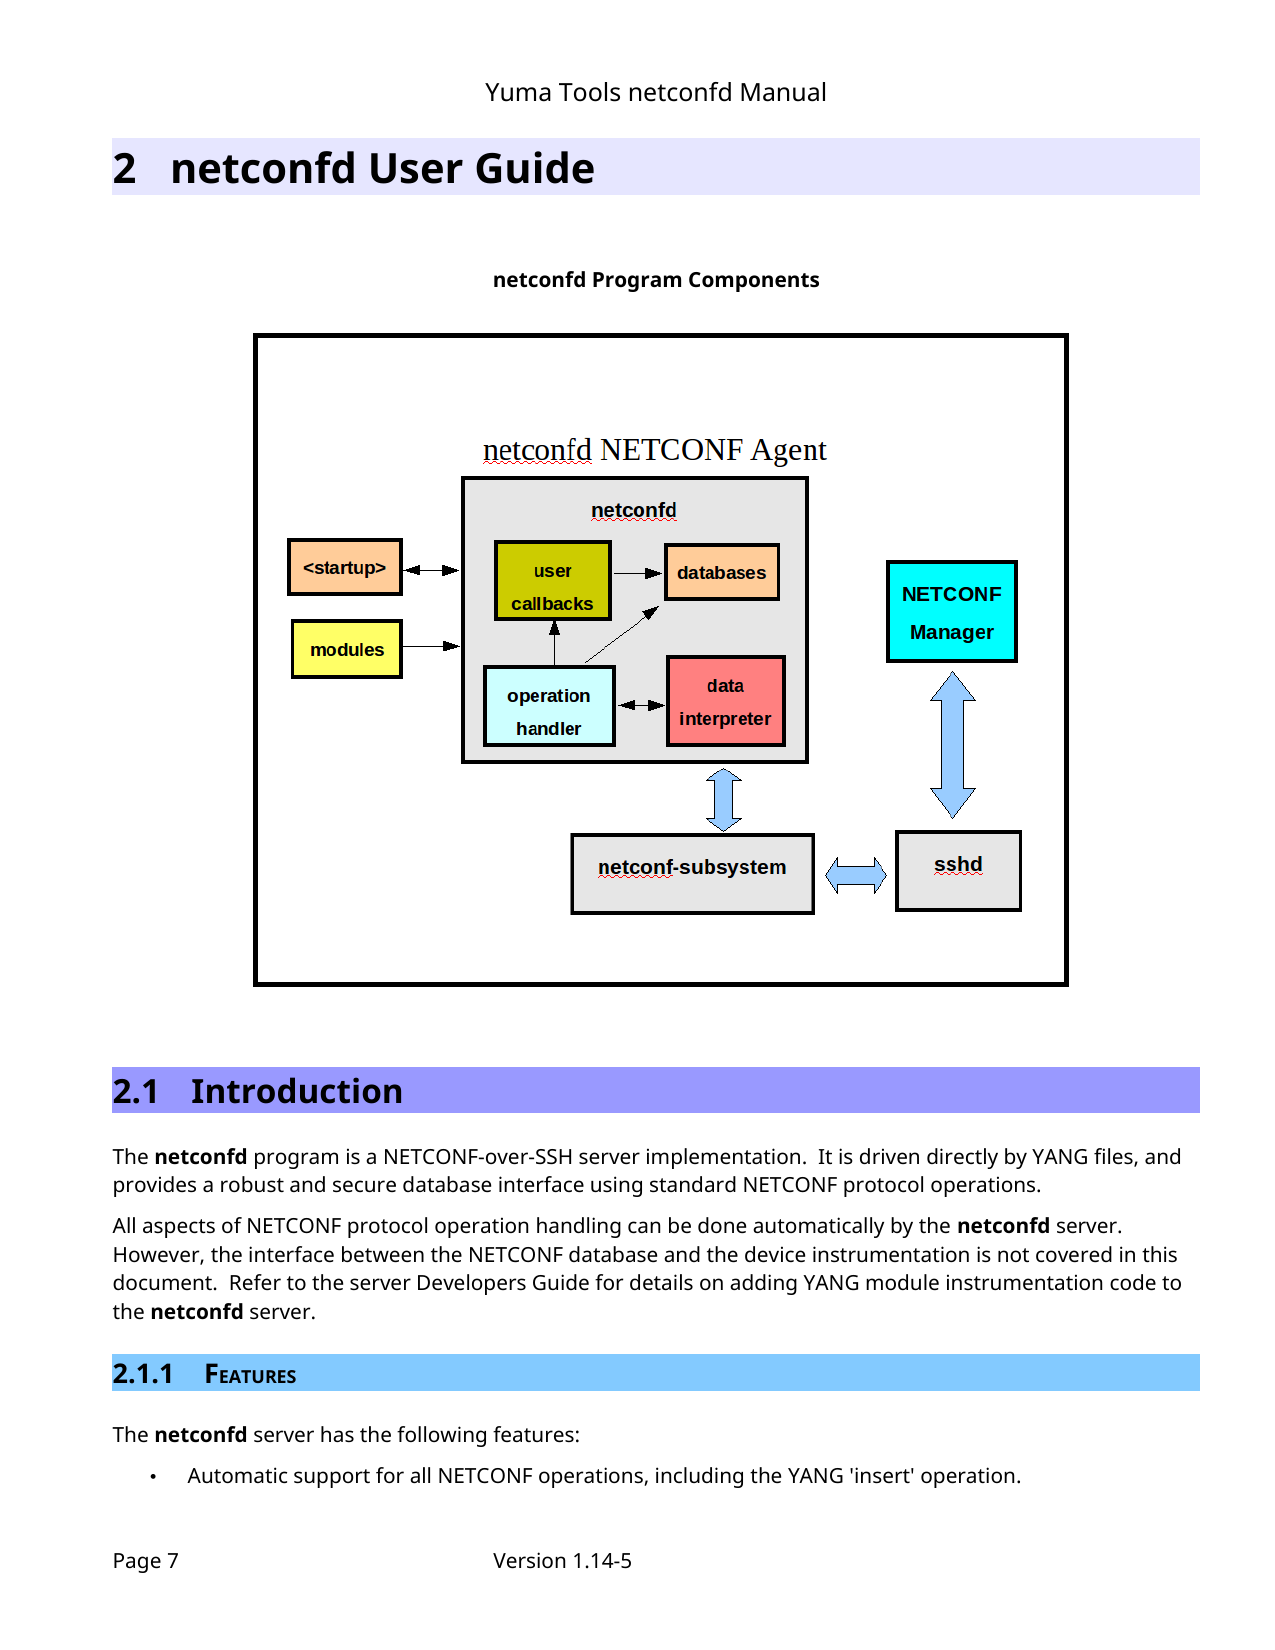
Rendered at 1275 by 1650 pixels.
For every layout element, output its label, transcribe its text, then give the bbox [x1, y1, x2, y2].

subtitle netconfd Program Components [127, 265, 1185, 294]
text All aspects of NETCONF protocol operation handling can be done automatically by the netconfd server. However, the interface between the NETCONF database and the device instrumentation is not covered in this document. Refer to the server Developers Guide for details on adding YANG module instrumentation code to the netconfd server. [112, 1211, 1200, 1325]
subtitle Introduction [112, 1067, 1200, 1113]
text The netconfd server has the following features: [112, 1420, 1200, 1449]
list Automatic support for all NETCONF operations, including the YANG 'insert' operation. [150, 1461, 1200, 1490]
text The netconfd program is a NETCONF-over-SSH server implementation. It is driven directly by YANG files, and provides a robust and secure database interface using standard NETCONF protocol operations. [112, 1142, 1200, 1199]
subtitle Features [112, 1354, 1200, 1391]
picture [190, 293, 1123, 1010]
subtitle netconfd User Guide [112, 138, 1200, 195]
